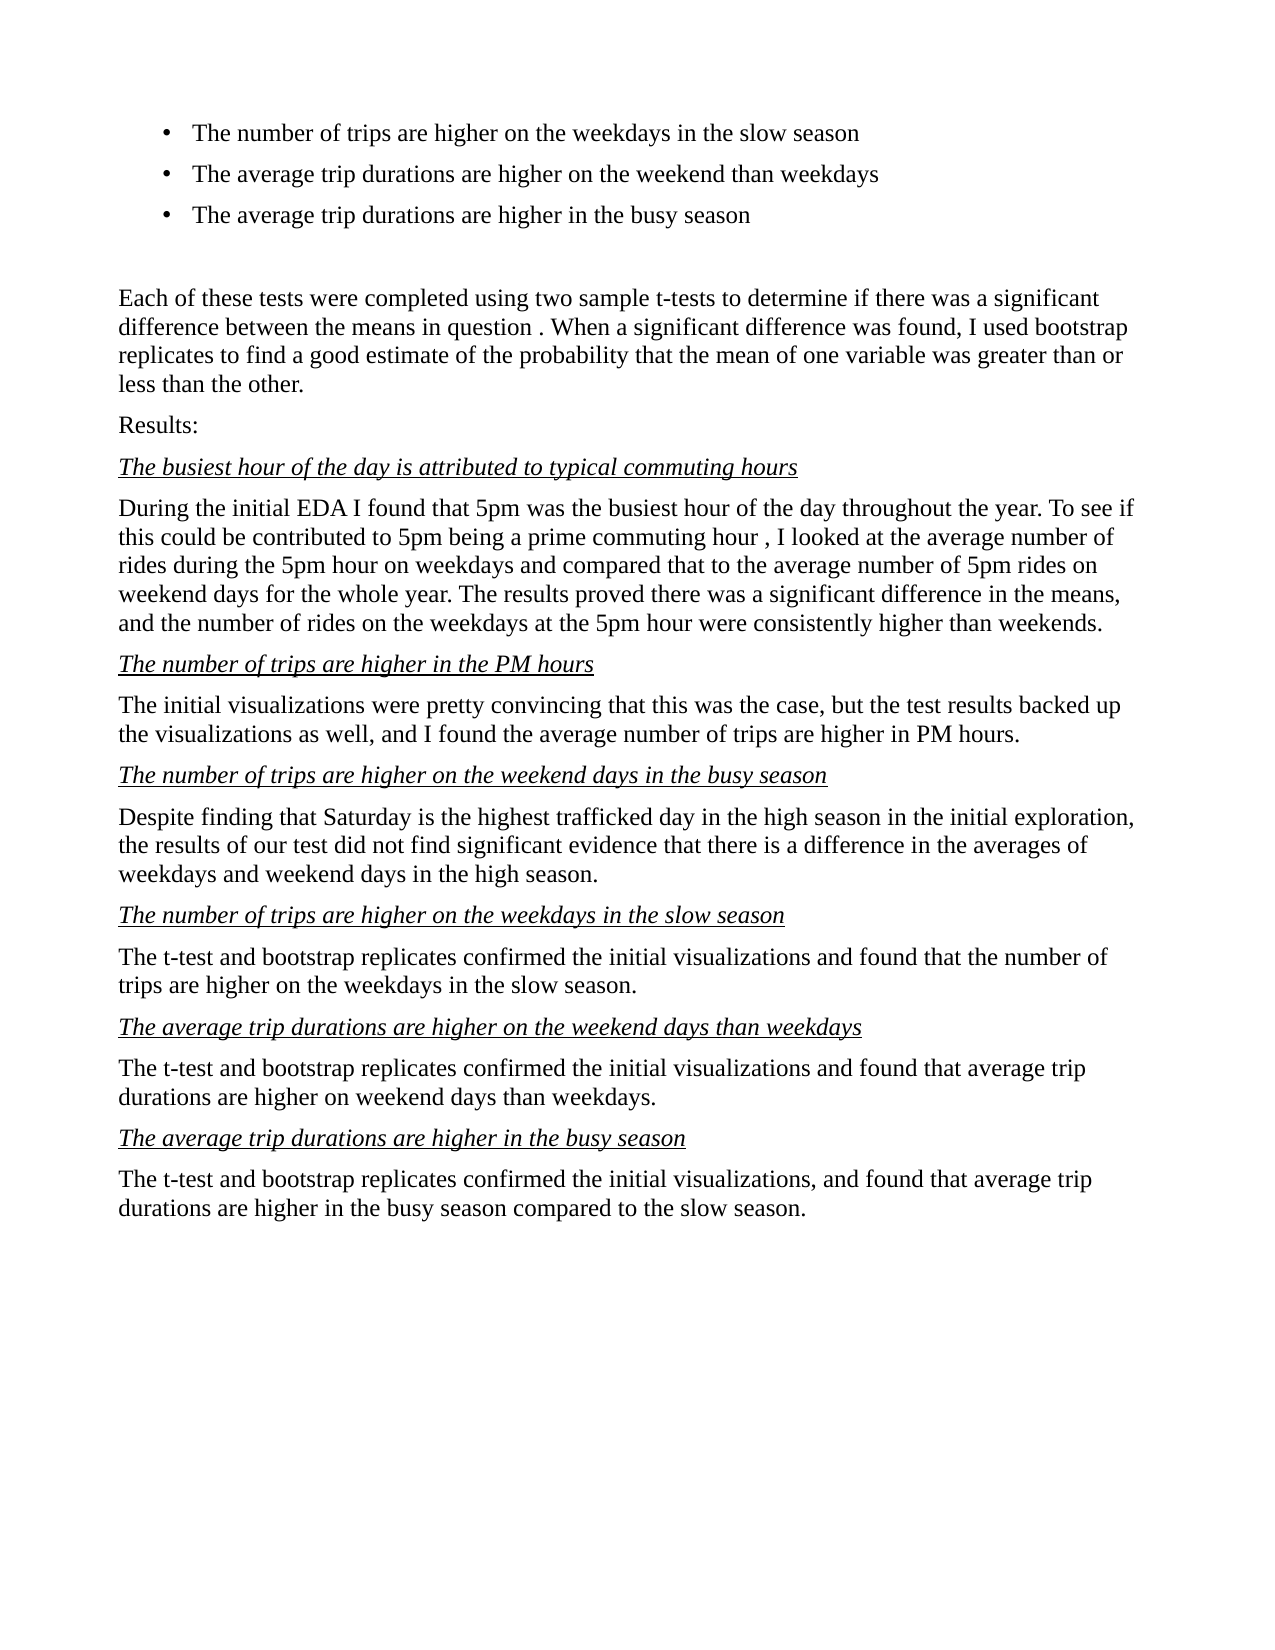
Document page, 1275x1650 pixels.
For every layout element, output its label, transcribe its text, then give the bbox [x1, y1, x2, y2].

text The t-test and bootstrap replicates confirmed the initial visualizations and found that average trip durations are higher on weekend days than weekdays. [118, 1053, 1157, 1111]
list The average trip durations are higher in the busy season [162, 201, 1157, 229]
text The initial visualizations were pretty convincing that this was the case, but the test results backed up the visualizations as well, and I found the average number of trips are higher in PM hours. [118, 691, 1157, 748]
text The number of trips are higher on the weekdays in the slow season [118, 901, 1157, 929]
text The average trip durations are higher on the weekend days than weekdays [118, 1012, 1157, 1041]
text Results: [118, 411, 1157, 439]
text The t-test and bootstrap replicates confirmed the initial visualizations, and found that average trip durations are higher in the busy season compared to the slow season. [118, 1164, 1157, 1222]
text Despite finding that Saturday is the highest trafficked day in the high season in the initial exploration, the results of our test did not find significant evidence that there is a difference in the averages of weekdays and weekend days in the high season. [118, 802, 1157, 888]
list The number of trips are higher on the weekdays in the slow season [162, 118, 1157, 147]
text Each of these tests were completed using two sample t-tests to determine if there was a significant difference between the means in question . When a significant difference was found, I used bootstrap replicates to find a good estimate of the probability that the mean of one variable was greater than or less than the other. [118, 283, 1157, 398]
list The average trip durations are higher on the weekend than weekdays [162, 159, 1157, 188]
text The average trip durations are higher in the busy season [118, 1123, 1157, 1152]
text The busiest hour of the day is attributed to typical commuting hours [118, 452, 1157, 481]
text During the initial EDA I found that 5pm was the busiest hour of the day throughout the year. To see if this could be contributed to 5pm being a prime commuting hour , I looked at the average number of rides during the 5pm hour on weekdays and compared that to the average number of 5pm rides on weekend days for the whole year. The results proved there was a significant difference in the means, and the number of rides on the weekdays at the 5pm hour were consistently higher than weekends. [118, 493, 1157, 637]
text The t-test and bootstrap replicates confirmed the initial visualizations and found that the number of trips are higher on the weekdays in the slow season. [118, 942, 1157, 999]
text The number of trips are higher in the PM hours [118, 649, 1157, 678]
text The number of trips are higher on the weekend days in the busy season [118, 761, 1157, 789]
